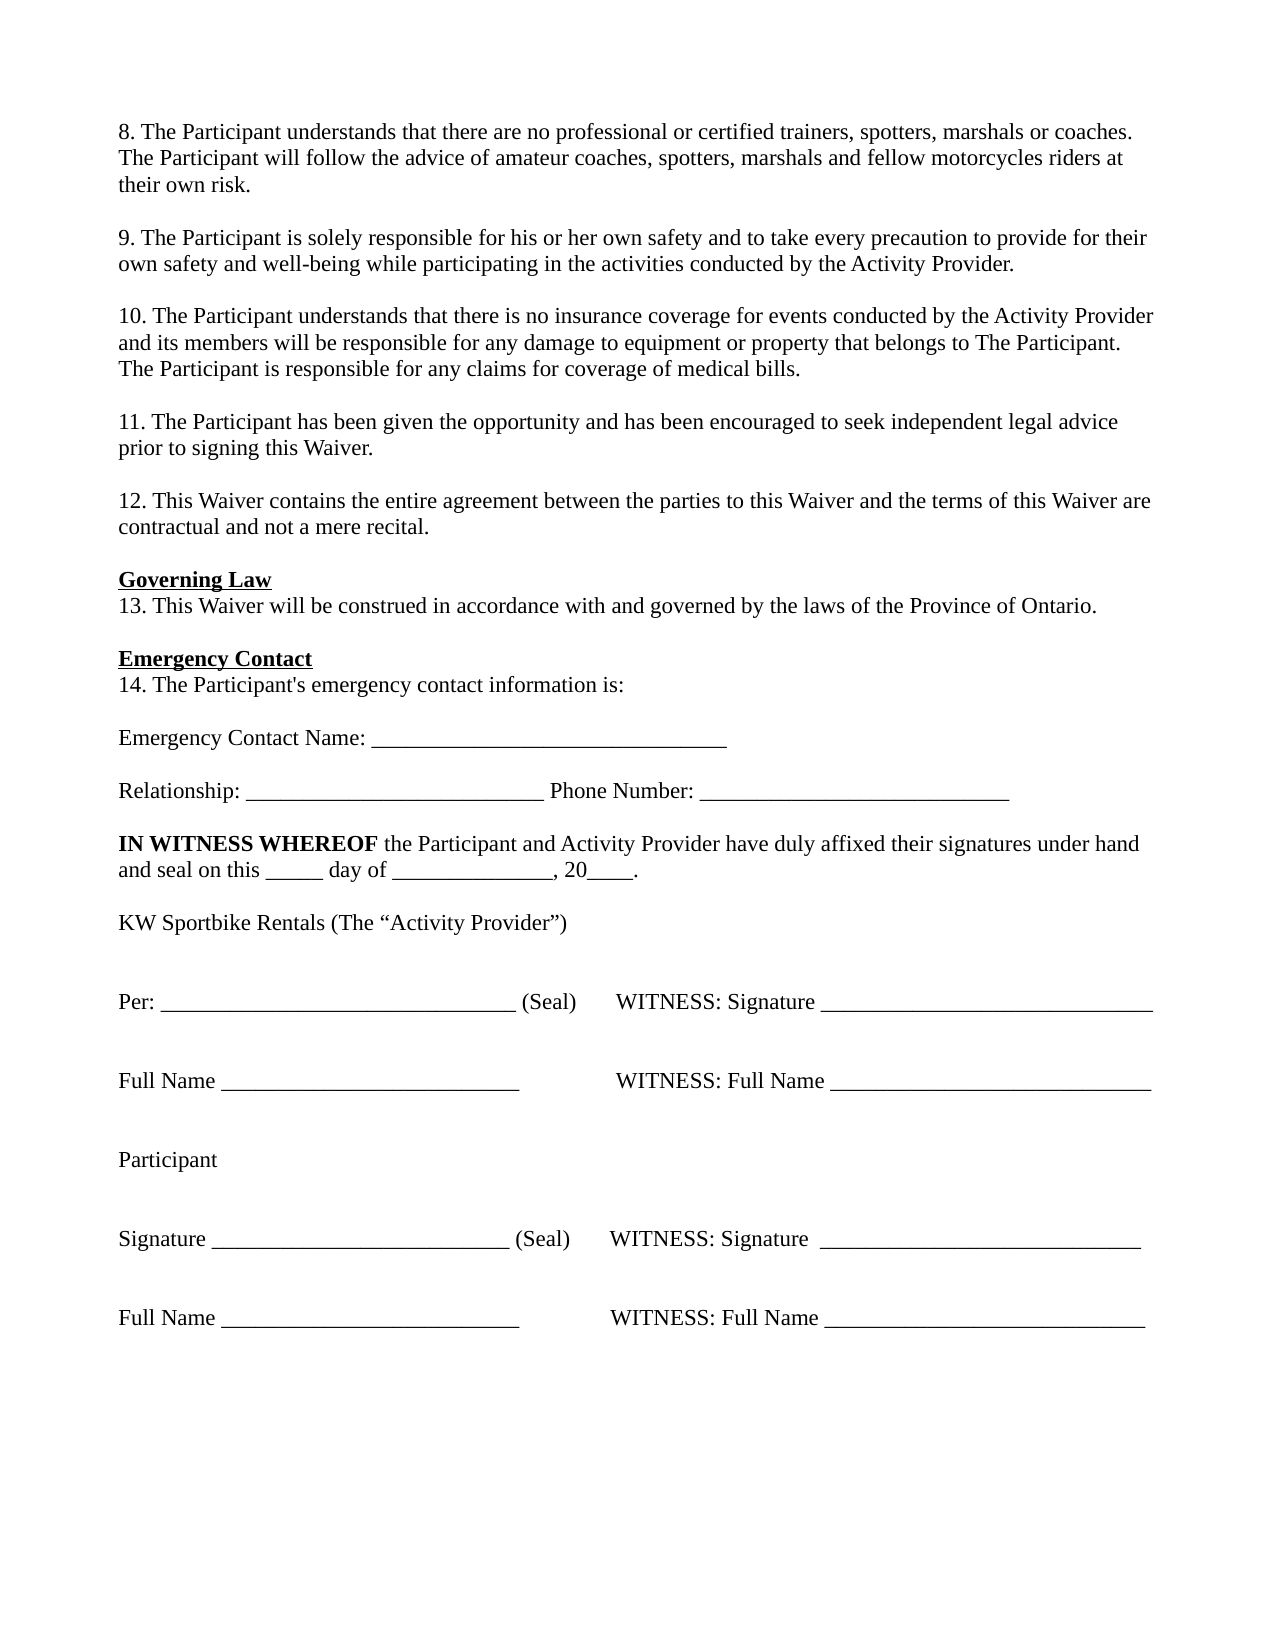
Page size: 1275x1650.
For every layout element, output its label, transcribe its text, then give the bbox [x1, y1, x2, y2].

text 14. The Participant's emergency contact information is: [118, 672, 1157, 698]
text 9. The Participant is solely responsible for his or her own safety and to take every precaution to provide for their own safety and well-being while participating in the activities conducted by the Activity Provider. [118, 223, 1157, 276]
text Participant [118, 1146, 1157, 1172]
text Emergency Contact [118, 645, 1157, 672]
text Signature __________________________ (Seal) WITNESS: Signature ____________________________ [118, 1225, 1157, 1251]
text Full Name __________________________ WITNESS: Full Name ____________________________ [118, 1304, 1157, 1330]
text 13. This Waiver will be construed in accordance with and governed by the laws of the Province of Ontario. [118, 592, 1157, 619]
text 8. The Participant understands that there are no professional or certified trainers, spotters, marshals or coaches. The Participant will follow the advice of amateur coaches, spotters, marshals and fellow motorcycles riders at their own risk. [118, 118, 1157, 197]
text 10. The Participant understands that there is no insurance coverage for events conducted by the Activity Provider and its members will be responsible for any damage to equipment or property that belongs to The Participant. The Participant is responsible for any claims for coverage of medical bills. [118, 303, 1157, 382]
text Relationship: __________________________ Phone Number: ___________________________ [118, 777, 1157, 803]
text 12. This Waiver contains the entire agreement between the parties to this Waiver and the terms of this Waiver are contractual and not a mere recital. [118, 487, 1157, 540]
text KW Sportbike Rentals (The “Activity Provider”) [118, 909, 1157, 935]
text Emergency Contact Name: _______________________________ [118, 724, 1157, 751]
text Governing Law [118, 566, 1157, 592]
text Per: _______________________________ (Seal) WITNESS: Signature _____________________________ [118, 988, 1157, 1014]
text 11. The Participant has been given the opportunity and has been encouraged to seek independent legal advice prior to signing this Waiver. [118, 408, 1157, 461]
text IN WITNESS WHEREOF the Participant and Activity Provider have duly affixed their signatures under hand and seal on this _____ day of ______________, 20____. [118, 830, 1157, 882]
text Full Name __________________________ WITNESS: Full Name ____________________________ [118, 1067, 1157, 1093]
